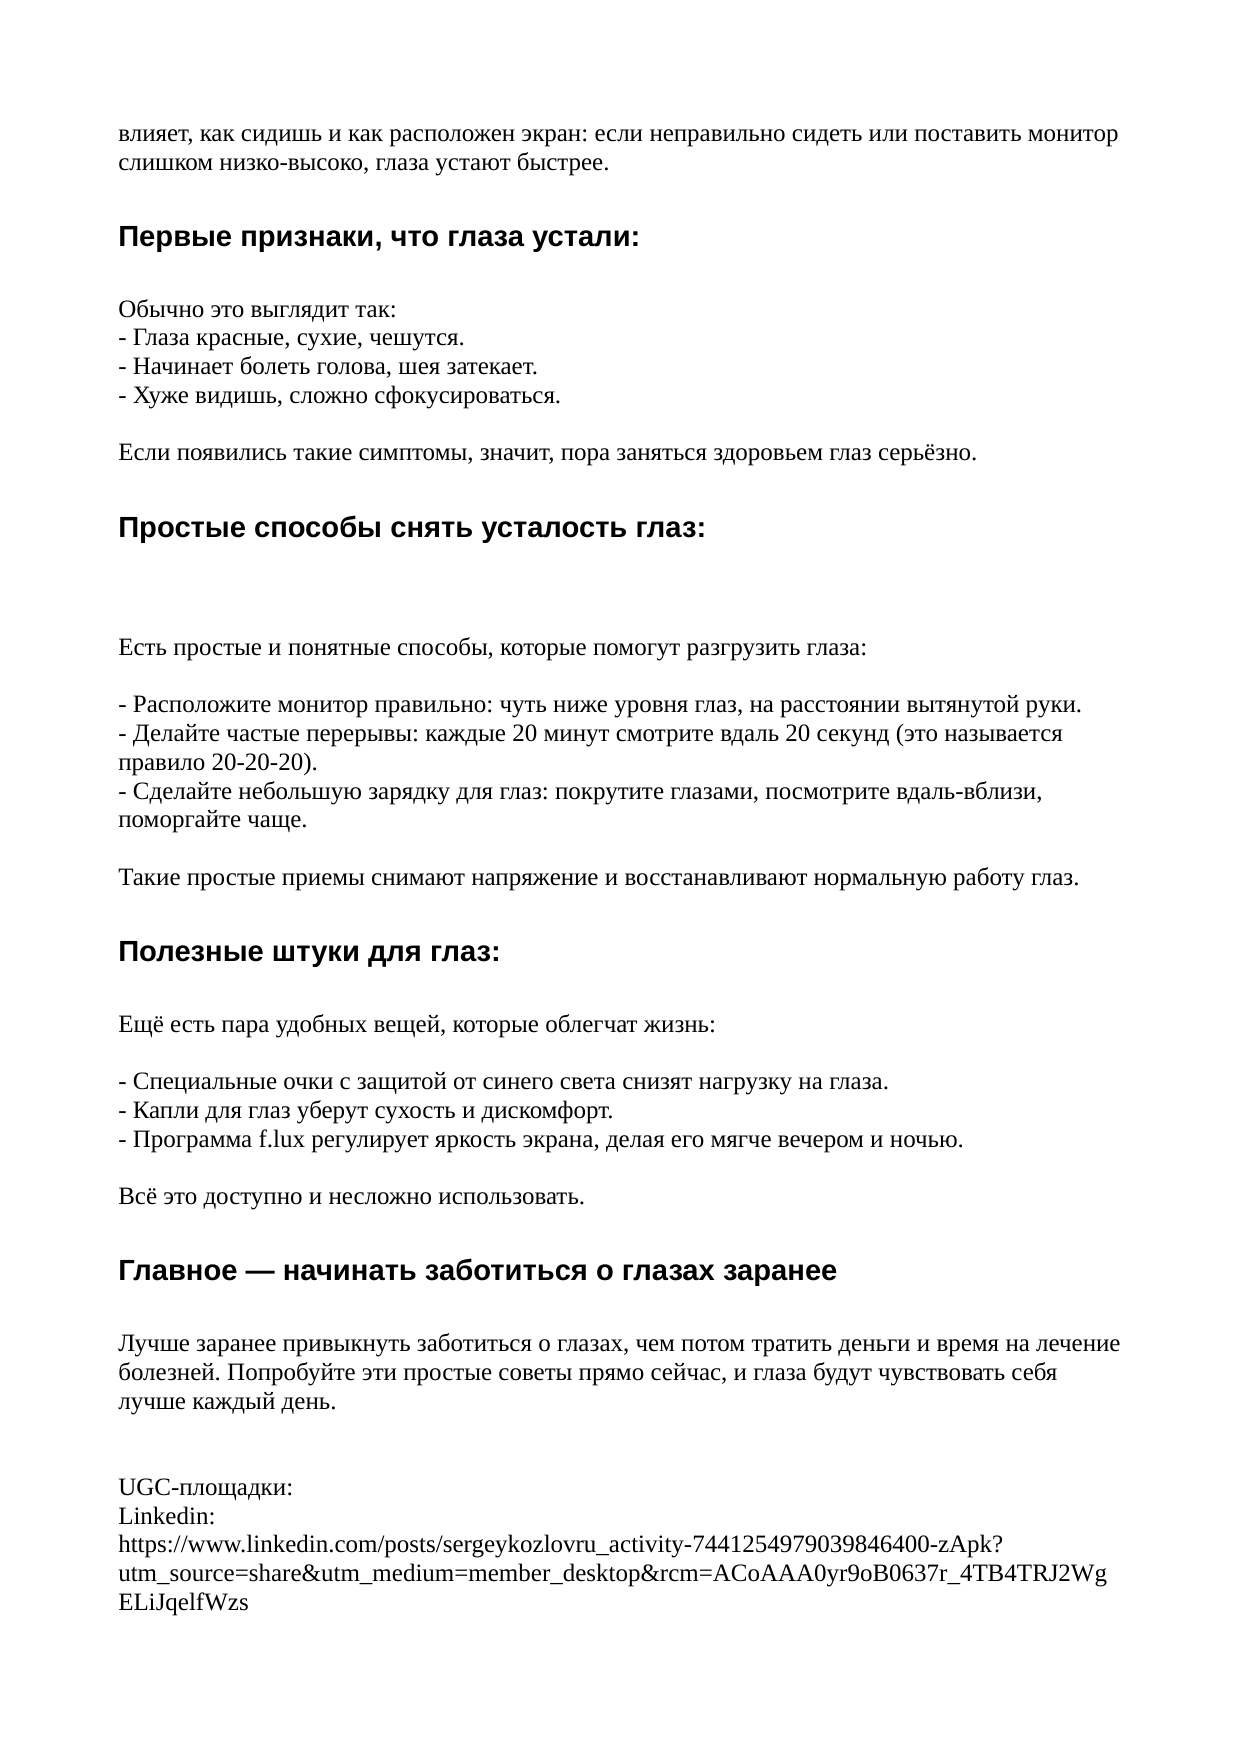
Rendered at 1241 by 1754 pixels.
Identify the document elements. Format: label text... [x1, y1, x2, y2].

text Есть простые и понятные способы, которые помогут разгрузить глаза: [118, 632, 1122, 661]
subtitle Главное — начинать заботиться о глазах заранее [118, 1253, 1122, 1287]
text влияет, как сидишь и как расположен экран: если неправильно сидеть или поставить монитор слишком низко-высоко, глаза устают быстрее. [118, 118, 1122, 176]
text - Хуже видишь, сложно сфокусироваться. [118, 380, 1122, 409]
subtitle Простые способы снять усталость глаз: [118, 509, 1122, 543]
text - Программа f.lux регулирует яркость экрана, делая его мягче вечером и ночью. [118, 1124, 1122, 1153]
subtitle Первые признаки, что глаза устали: [118, 219, 1122, 252]
text - Специальные очки с защитой от синего света снизят нагрузку на глаза. [118, 1066, 1122, 1095]
text - Сделайте небольшую зарядку для глаз: покрутите глазами, посмотрите вдаль-вблизи, поморгайте чаще. [118, 776, 1122, 833]
text UGC-площадки: [118, 1472, 1122, 1501]
text Если появились такие симптомы, значит, пора заняться здоровьем глаз серьёзно. [118, 437, 1122, 466]
text - Расположите монитор правильно: чуть ниже уровня глаз, на расстоянии вытянутой руки. [118, 689, 1122, 718]
text Linkedin: [118, 1501, 1122, 1529]
text Такие простые приемы снимают напряжение и восстанавливают нормальную работу глаз. [118, 862, 1122, 891]
text Обычно это выглядит так: [118, 294, 1122, 322]
subtitle Полезные штуки для глаз: [118, 934, 1122, 968]
text Ещё есть пара удобных вещей, которые облегчат жизнь: [118, 1009, 1122, 1038]
text https://www.linkedin.com/posts/sergeykozlovru_activity-7441254979039846400-zApk?utm_source=share&utm_medium=member_desktop&rcm=ACoAAA0yr9oB0637r_4TB4TRJ2WgELiJqelfWzs [118, 1529, 1122, 1616]
text - Капли для глаз уберут сухость и дискомфорт. [118, 1095, 1122, 1124]
text - Начинает болеть голова, шея затекает. [118, 351, 1122, 380]
text - Делайте частые перерывы: каждые 20 минут смотрите вдаль 20 секунд (это называется правило 20-20-20). [118, 718, 1122, 776]
text - Глаза красные, сухие, чешутся. [118, 322, 1122, 351]
text Лучше заранее привыкнуть заботиться о глазах, чем потом тратить деньги и время на лечение болезней. Попробуйте эти простые советы прямо сейчас, и глаза будут чувствовать себя лучше каждый день. [118, 1328, 1122, 1414]
text Всё это доступно и несложно использовать. [118, 1181, 1122, 1210]
